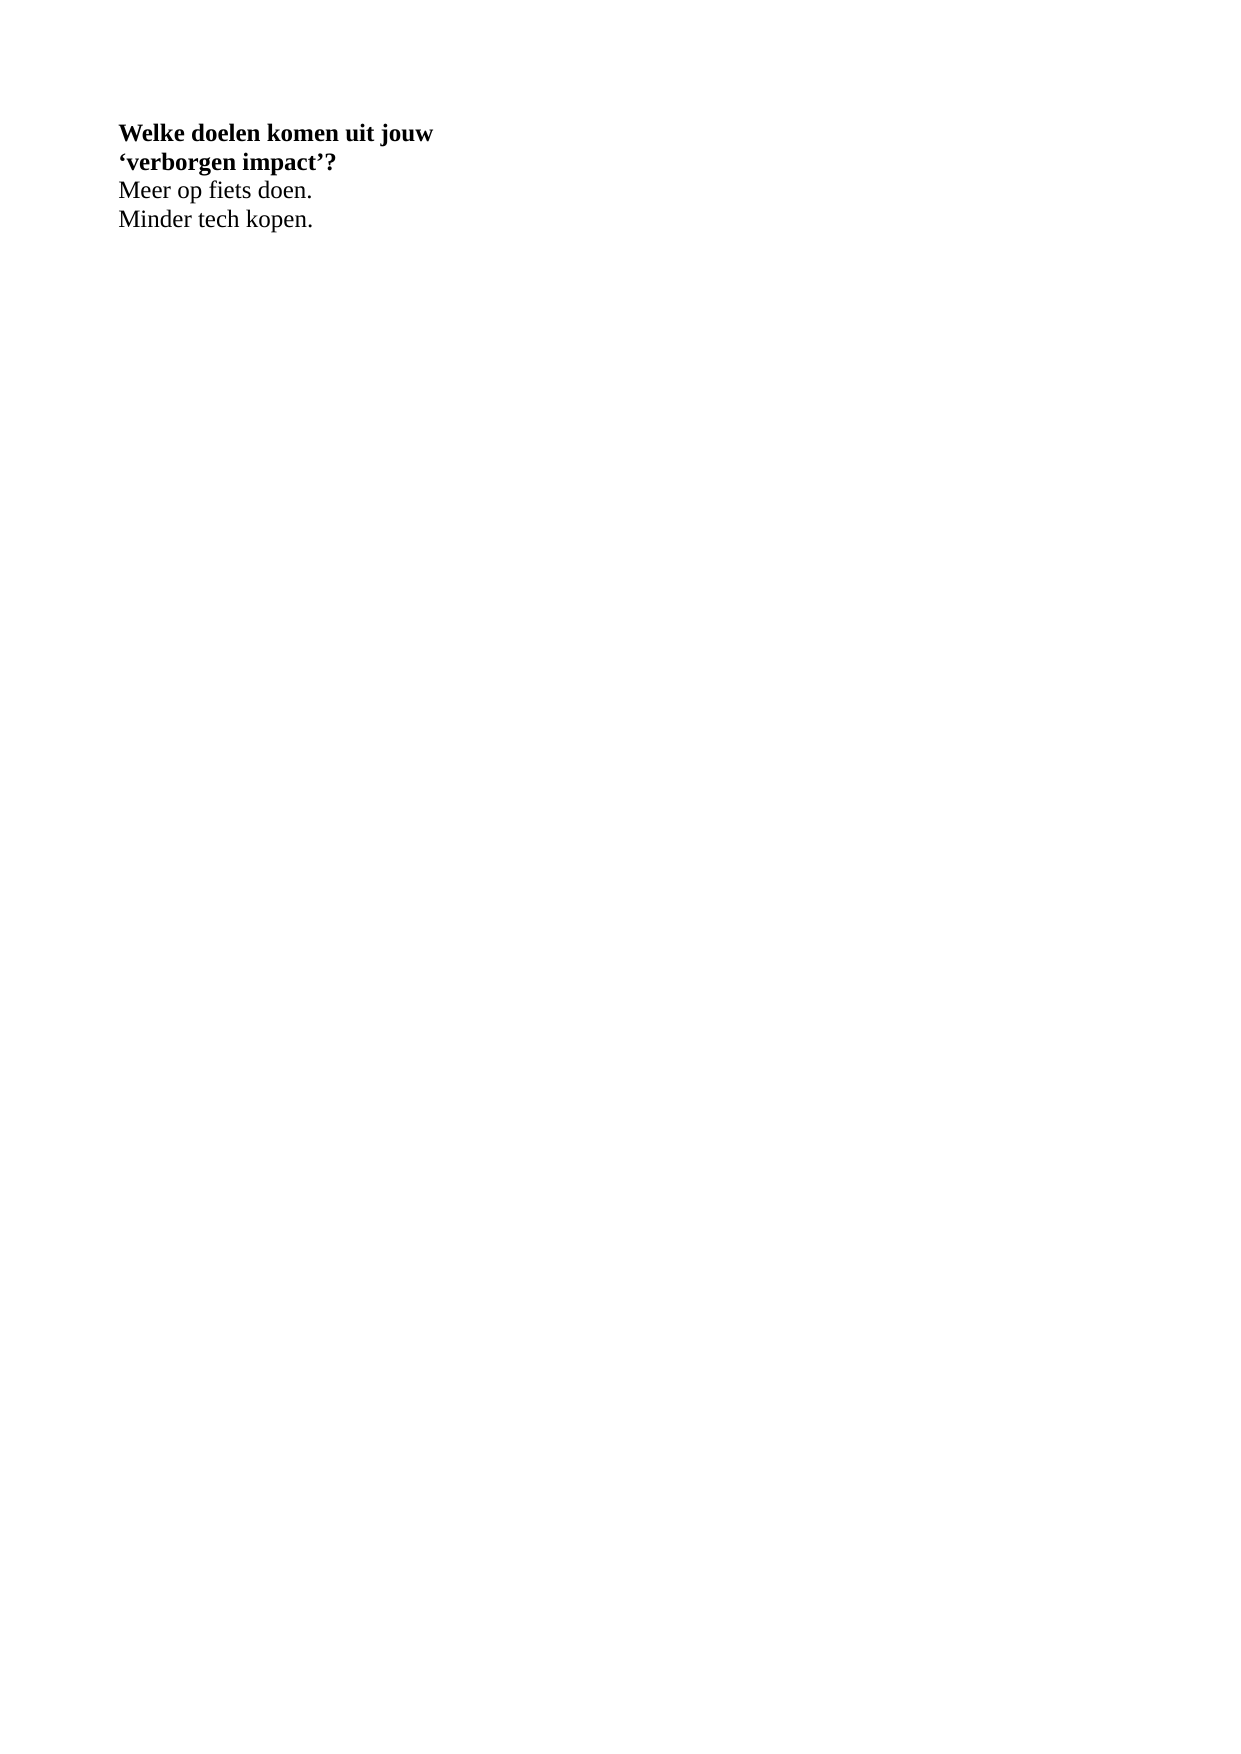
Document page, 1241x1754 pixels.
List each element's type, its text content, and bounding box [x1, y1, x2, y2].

text Meer op fiets doen. [118, 176, 1122, 204]
text ‘verborgen impact’? [118, 147, 1122, 176]
text Minder tech kopen. [118, 204, 1122, 233]
text Welke doelen komen uit jouw [118, 118, 1122, 147]
